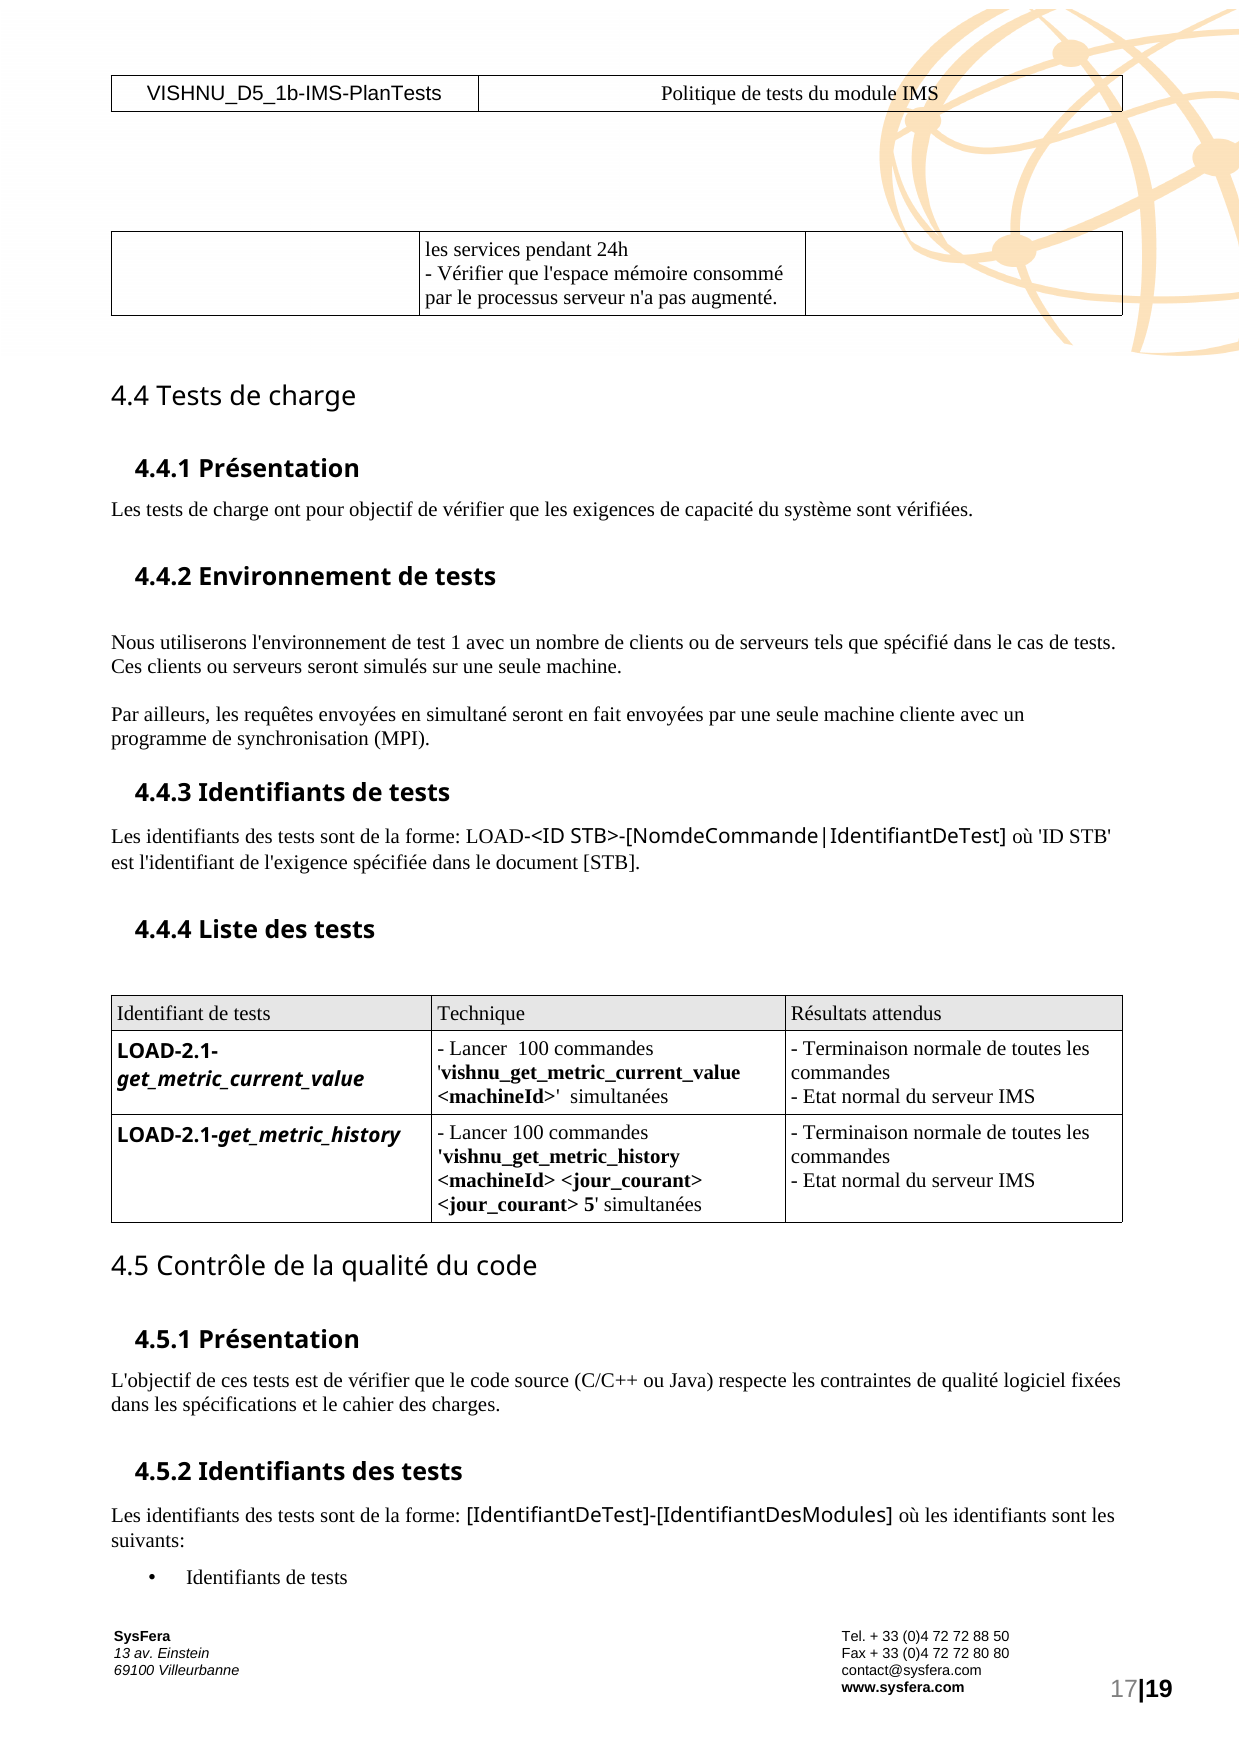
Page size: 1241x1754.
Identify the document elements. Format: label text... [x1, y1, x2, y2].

table_header Résultats attendus [786, 996, 1122, 1030]
table_cell - Terminaison normale de toutes les commandes - Etat normal du serveur IMS [786, 1031, 1122, 1114]
subtitle Identifiants de tests [134, 775, 1122, 809]
table_cell - Lancer 100 commandes 'vishnu_get_metric_history <machineId> <jour_courant> <jour_courant> 5' simultanées [432, 1115, 785, 1222]
subtitle Liste des tests [134, 911, 1122, 946]
table_cell LOAD-2.1-get_metric_history [112, 1115, 431, 1222]
picture [1, 9, 1239, 356]
subtitle Contrôle de la qualité du code [111, 1247, 1122, 1284]
text Les identifiants des tests sont de la forme: [IdentifiantDeTest]-[IdentifiantDesModules] où les identifiants sont les suivants: [111, 1500, 1122, 1552]
table_header Technique [432, 996, 785, 1030]
subtitle Environnement de tests [134, 559, 1122, 593]
table_cell - Terminaison normale de toutes les commandes - Etat normal du serveur IMS [786, 1115, 1122, 1222]
text L'objectif de ces tests est de vérifier que le code source (C/C++ ou Java) respecte les contraintes de qualité logiciel fixées dans les spécifications et le cahier des charges. [111, 1368, 1122, 1416]
table_cell - Lancer 100 commandes 'vishnu_get_metric_current_value <machineId>' simultanées [432, 1031, 785, 1114]
table_cell LOAD-2.1-get_metric_current_value [112, 1031, 431, 1114]
list Identifiants de tests [148, 1565, 1122, 1589]
subtitle Tests de charge [111, 376, 1122, 413]
text Les identifiants des tests sont de la forme: LOAD-<ID STB>-[NomdeCommande|IdentifiantDeTest] où 'ID STB' est l'identifiant de l'exigence spécifiée dans le document [STB]. [111, 821, 1122, 874]
subtitle Identifiants des tests [134, 1453, 1122, 1487]
text Nous utiliserons l'environnement de test 1 avec un nombre de clients ou de serveurs tels que spécifié dans le cas de tests. Ces clients ou serveurs seront simulés sur une seule machine. [111, 629, 1122, 678]
subtitle Présentation [134, 451, 1122, 485]
text Par ailleurs, les requêtes envoyées en simultané seront en fait envoyées par une seule machine cliente avec un programme de synchronisation (MPI). [111, 702, 1122, 750]
subtitle Présentation [134, 1321, 1122, 1355]
text Les tests de charge ont pour objectif de vérifier que les exigences de capacité du système sont vérifiées. [111, 497, 1122, 521]
table_header Identifiant de tests [112, 996, 431, 1030]
